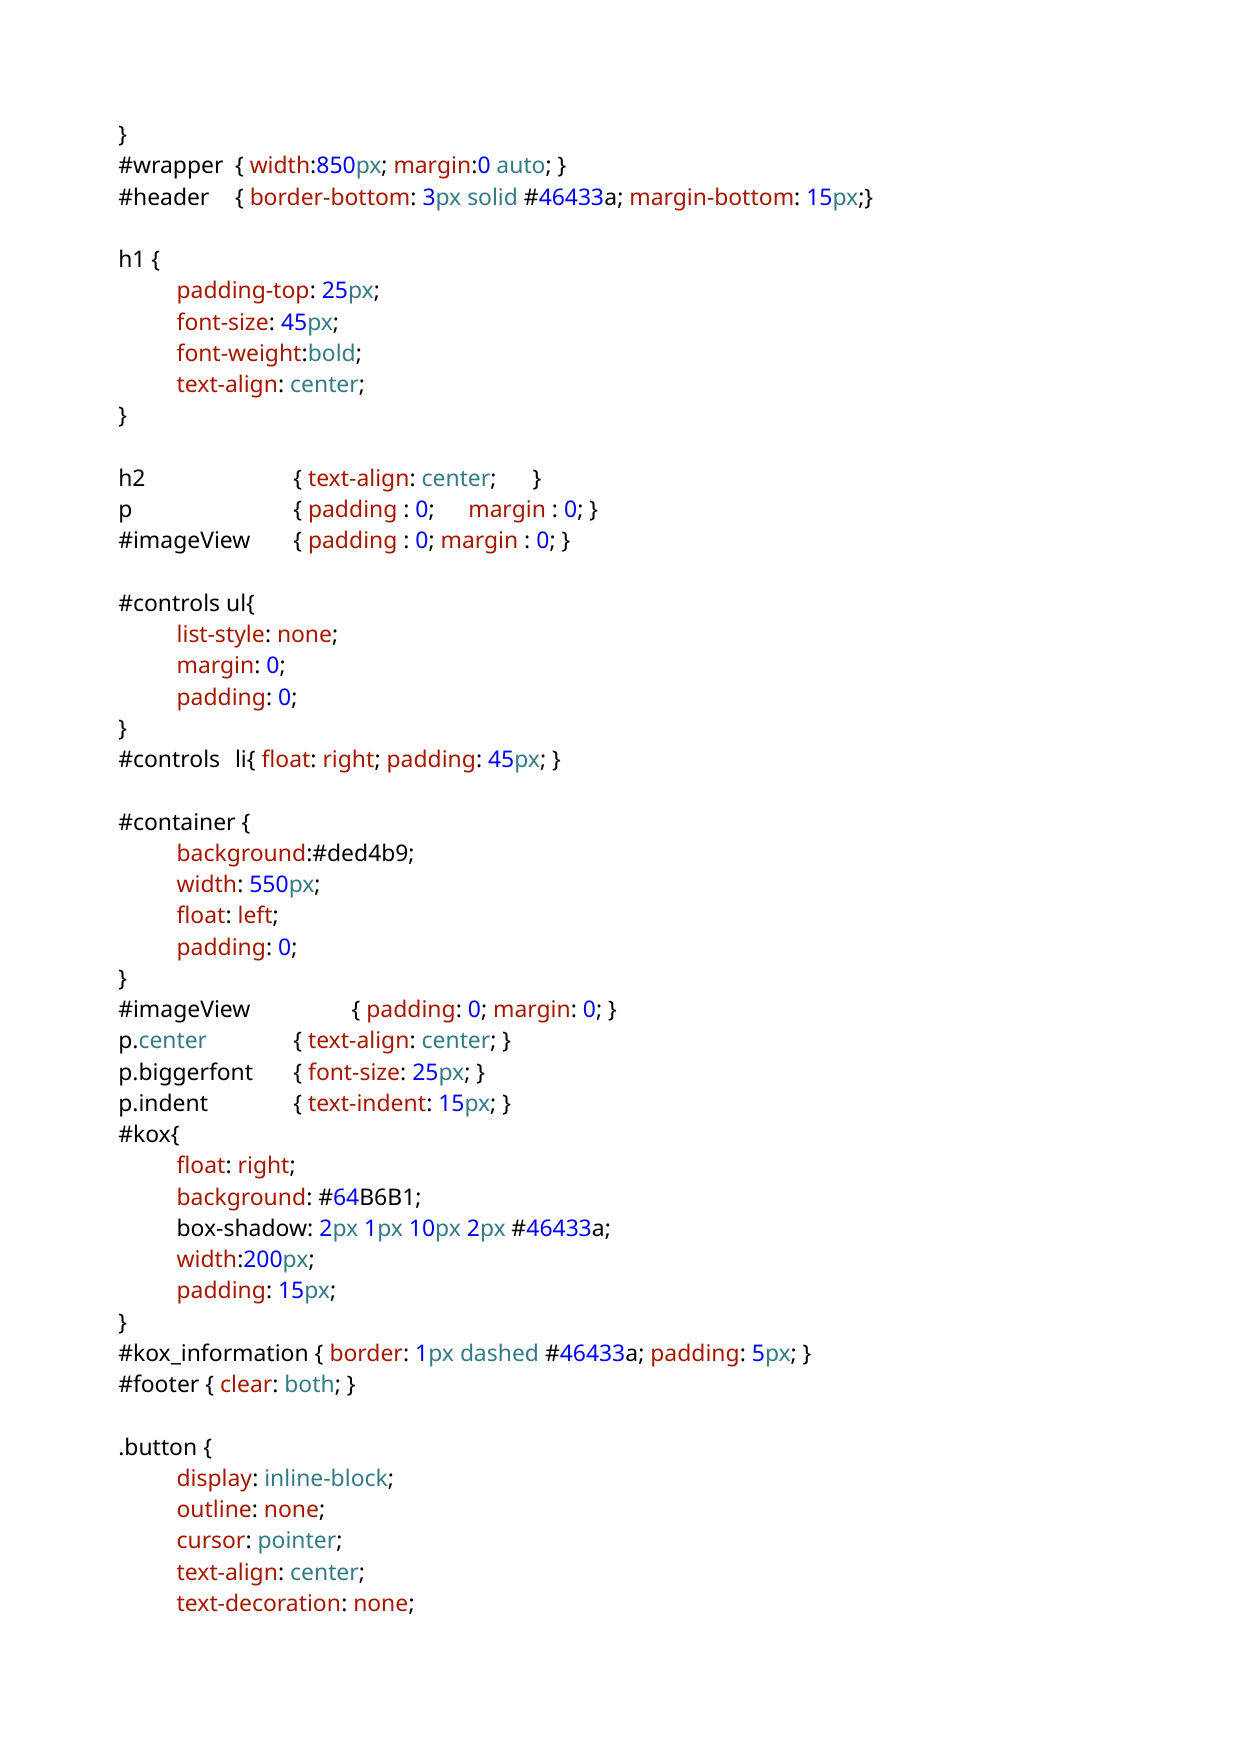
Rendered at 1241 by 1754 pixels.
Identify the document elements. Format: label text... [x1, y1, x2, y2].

text padding: 0; [118, 681, 1122, 712]
text list-style: none; [118, 618, 1122, 649]
text cursor: pointer; [118, 1524, 1122, 1556]
text background: #64B6B1; [118, 1181, 1122, 1212]
text p.indent { text-indent: 15px; } [118, 1087, 1122, 1118]
text p.biggerfont { font-size: 25px; } [118, 1056, 1122, 1087]
text #wrapper { width:850px; margin:0 auto; } [118, 149, 1122, 181]
text } [118, 399, 1122, 431]
text } [118, 1306, 1122, 1337]
text padding: 0; [118, 931, 1122, 962]
text font-size: 45px; [118, 306, 1122, 337]
text text-decoration: none; [118, 1587, 1122, 1618]
text #kox_information { border: 1px dashed #46433a; padding: 5px; } [118, 1337, 1122, 1368]
text outline: none; [118, 1493, 1122, 1524]
text #kox{ [118, 1118, 1122, 1149]
text width:200px; [118, 1243, 1122, 1274]
text float: left; [118, 899, 1122, 931]
text #imageView { padding: 0; margin: 0; } [118, 993, 1122, 1024]
text } [118, 118, 1122, 149]
text font-weight:bold; [118, 337, 1122, 368]
text text-align: center; [118, 1556, 1122, 1587]
text text-align: center; [118, 368, 1122, 399]
text #container { [118, 806, 1122, 837]
text display: inline-block; [118, 1462, 1122, 1493]
text p.center { text-align: center; } [118, 1024, 1122, 1056]
text .button { [118, 1431, 1122, 1462]
text #controls li{ float: right; padding: 45px; } [118, 743, 1122, 774]
text #imageView { padding : 0; margin : 0; } [118, 524, 1122, 556]
text #footer { clear: both; } [118, 1368, 1122, 1399]
text margin: 0; [118, 649, 1122, 681]
text #controls ul{ [118, 587, 1122, 618]
text h1 { [118, 243, 1122, 274]
text background:#ded4b9; [118, 837, 1122, 868]
text padding: 15px; [118, 1274, 1122, 1306]
text } [118, 712, 1122, 743]
text p { padding : 0; margin : 0; } [118, 493, 1122, 524]
text padding-top: 25px; [118, 274, 1122, 306]
text } [118, 962, 1122, 993]
text float: right; [118, 1149, 1122, 1181]
text #header { border-bottom: 3px solid #46433a; margin-bottom: 15px;} [118, 181, 1122, 212]
text width: 550px; [118, 868, 1122, 899]
text box-shadow: 2px 1px 10px 2px #46433a; [118, 1212, 1122, 1243]
text h2 { text-align: center; } [118, 462, 1122, 493]
